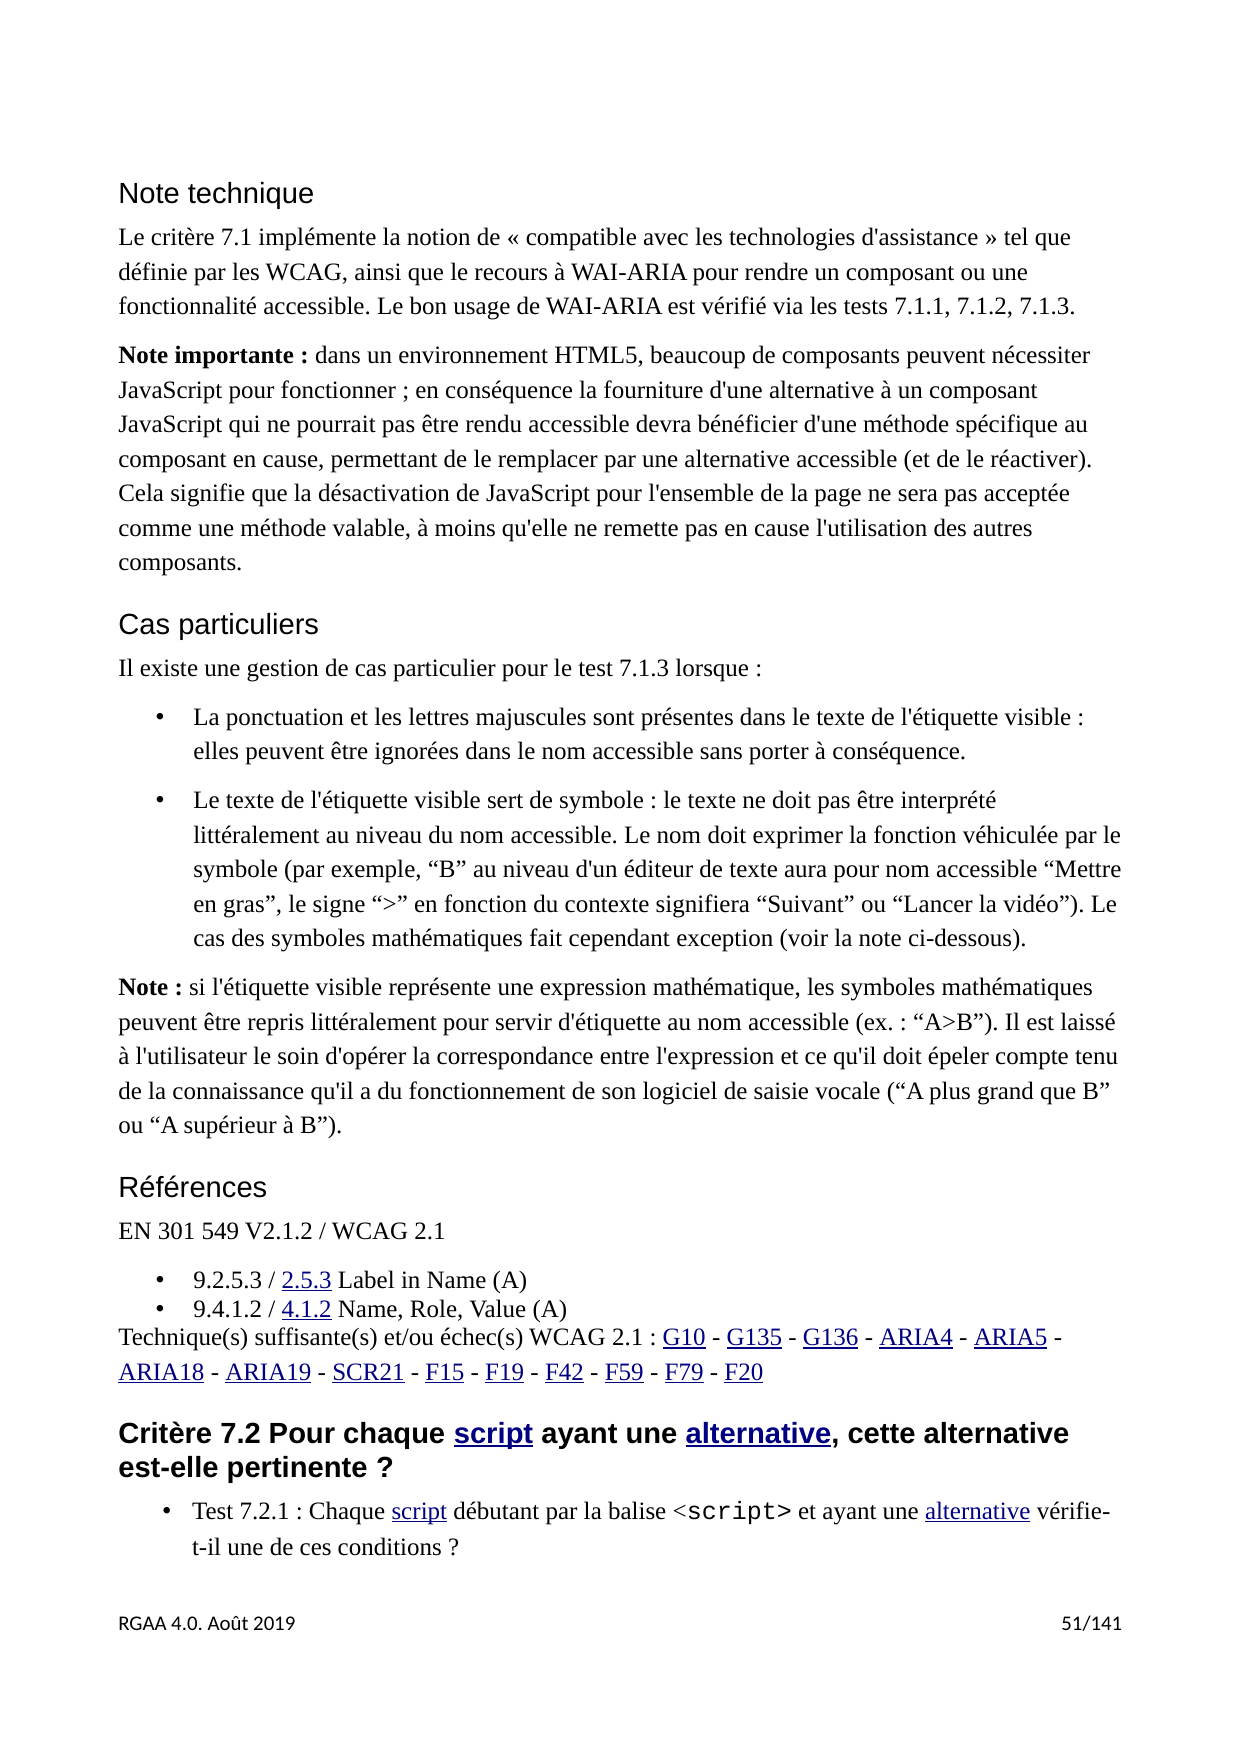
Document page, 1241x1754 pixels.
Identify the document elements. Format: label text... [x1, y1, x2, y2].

text Le critère 7.1 implémente la notion de « compatible avec les technologies d'assistance » tel que définie par les WCAG, ainsi que le recours à WAI-ARIA pour rendre un composant ou une fonctionnalité accessible. Le bon usage de WAI-ARIA est vérifié via les tests 7.1.1, 7.1.2, 7.1.3. [118, 222, 1122, 320]
subtitle Cas particuliers [118, 607, 1122, 640]
subtitle Références [118, 1170, 1122, 1203]
text Note importante : dans un environnement HTML5, beaucoup de composants peuvent nécessiter JavaScript pour fonctionner ; en conséquence la fourniture d'une alternative à un composant JavaScript qui ne pourrait pas être rendu accessible devra bénéficier d'une méthode spécifique au composant en cause, permettant de le remplacer par une alternative accessible (et de le réactiver). Cela signifie que la désactivation de JavaScript pour l'ensemble de la page ne sera pas acceptée comme une méthode valable, à moins qu'elle ne remette pas en cause l'utilisation des autres composants. [118, 340, 1122, 576]
text Il existe une gestion de cas particulier pour le test 7.1.3 lorsque : [118, 653, 1122, 682]
list Le texte de l'étiquette visible sert de symbole : le texte ne doit pas être interprété littéralement au niveau du nom accessible. Le nom doit exprimer la fonction véhiculée par le symbole (par exemple, “B” au niveau d'un éditeur de texte aura pour nom accessible “Mettre en gras”, le signe “>” en fonction du contexte signifiera “Suivant” ou “Lancer la vidéo”). Le cas des symboles mathématiques fait cependant exception (voir la note ci-dessous). [156, 785, 1122, 952]
subtitle Critère 7.2 Pour chaque script ayant une alternative, cette alternative est-elle pertinente ? [118, 1416, 1122, 1483]
text Note : si l'étiquette visible représente une expression mathématique, les symboles mathématiques peuvent être repris littéralement pour servir d'étiquette au nom accessible (ex. : “A>B”). Il est laissé à l'utilisateur le soin d'opérer la correspondance entre l'expression et ce qu'il doit épeler compte tenu de la connaissance qu'il a du fonctionnement de son logiciel de saisie vocale (“A plus grand que B” ou “A supérieur à B”). [118, 972, 1122, 1139]
list 9.2.5.3 / 2.5.3 Label in Name (A) [156, 1265, 1122, 1294]
list La ponctuation et les lettres majuscules sont présentes dans le texte de l'étiquette visible : elles peuvent être ignorées dans le nom accessible sans porter à conséquence. [156, 702, 1122, 765]
text Technique(s) suffisante(s) et/ou échec(s) WCAG 2.1 : G10 - G135 - G136 - ARIA4 - ARIA5 - ARIA18 - ARIA19 - SCR21 - F15 - F19 - F42 - F59 - F79 - F20 [118, 1322, 1122, 1386]
list Test 7.2.1 : Chaque script débutant par la balise <script> et ayant une alternative vérifie-t-il une de ces conditions ? [162, 1496, 1122, 1561]
list 9.4.1.2 / 4.1.2 Name, Role, Value (A) [156, 1294, 1122, 1322]
subtitle Note technique [118, 176, 1122, 210]
text EN 301 549 V2.1.2 / WCAG 2.1 [118, 1216, 1122, 1244]
